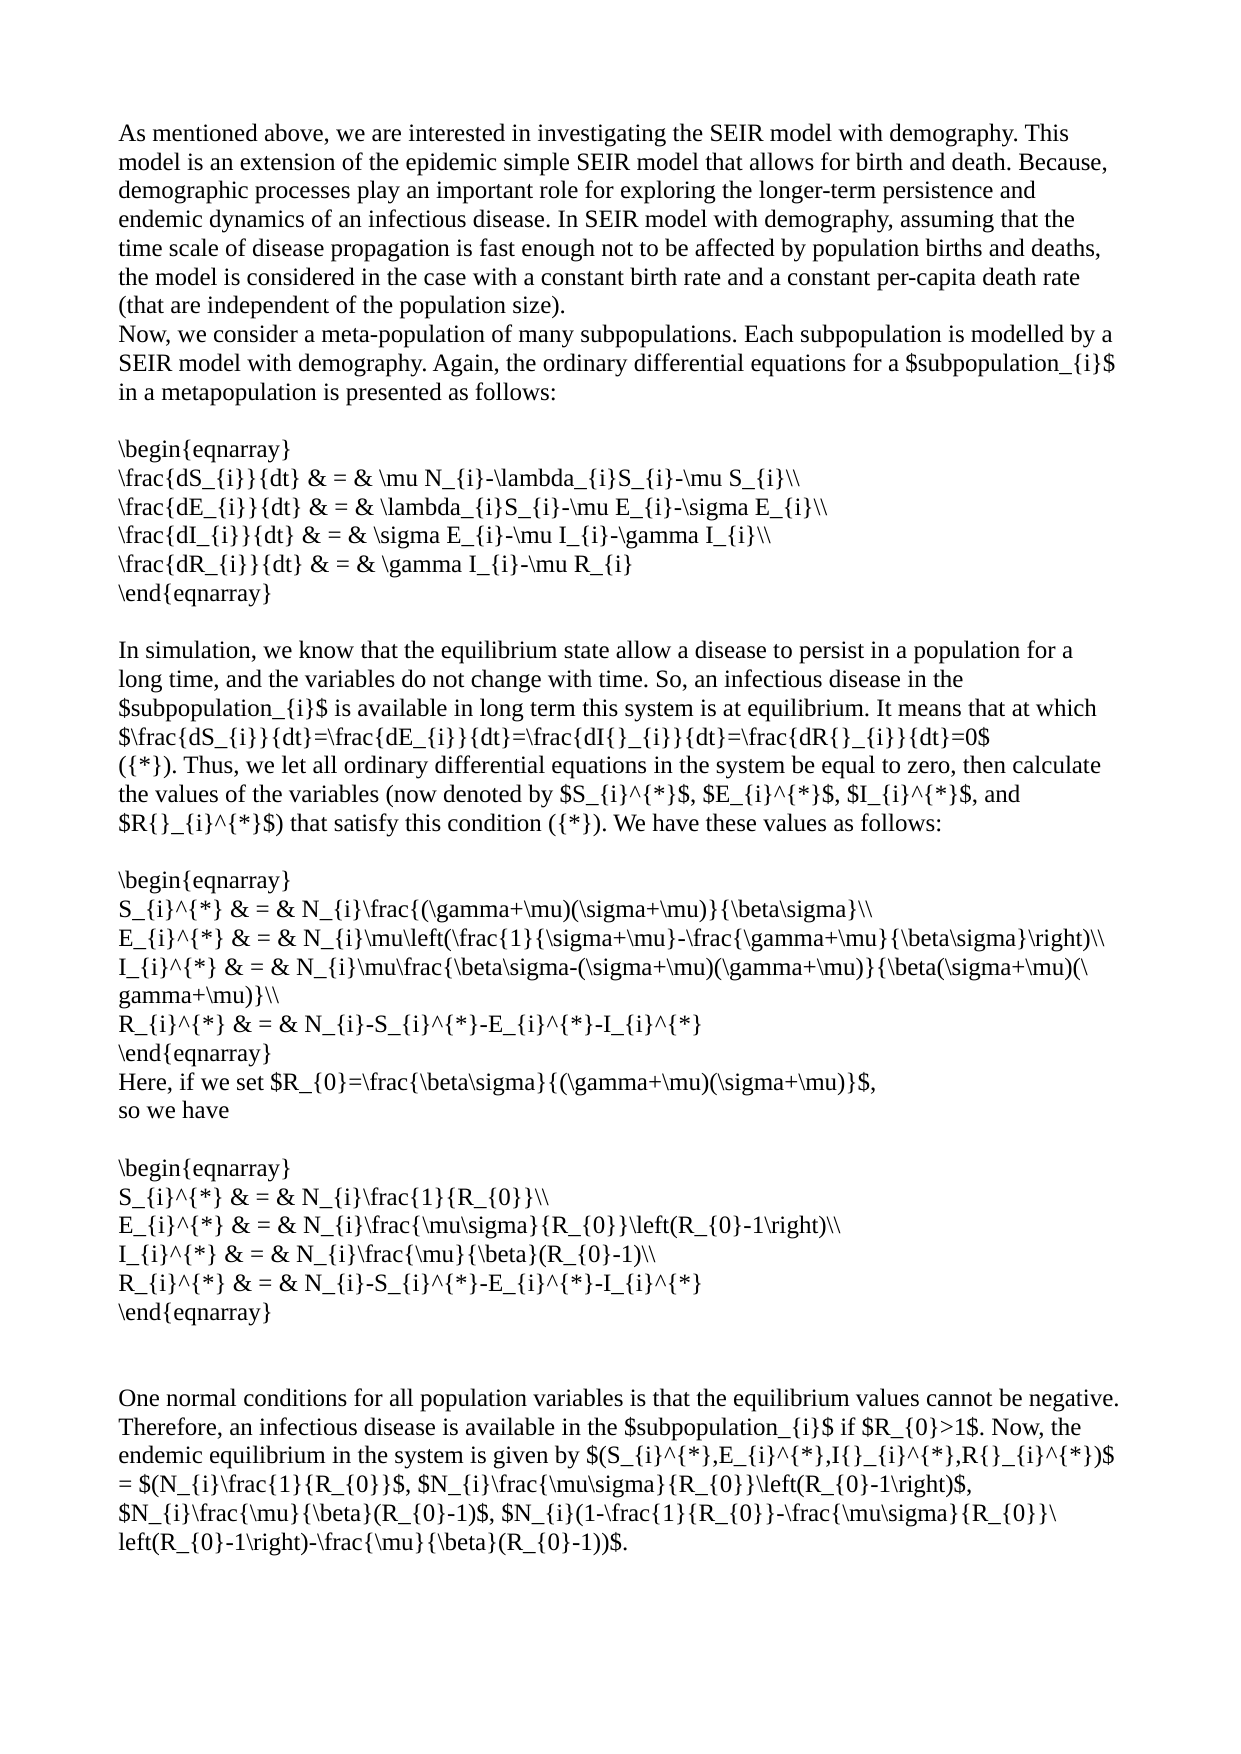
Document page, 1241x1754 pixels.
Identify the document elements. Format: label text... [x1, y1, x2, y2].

text S_{i}^{*} & = & N_{i}\frac{(\gamma+\mu)(\sigma+\mu)}{\beta\sigma}\\ [118, 894, 1122, 923]
text \begin{eqnarray} [118, 434, 1122, 463]
text \end{eqnarray} [118, 1297, 1122, 1326]
text I_{i}^{*} & = & N_{i}\mu\frac{\beta\sigma-(\sigma+\mu)(\gamma+\mu)}{\beta(\sigma+\mu)(\gamma+\mu)}\\ [118, 952, 1122, 1009]
text $N_{i}\frac{\mu}{\beta}(R_{0}-1)$, $N_{i}(1-\frac{1}{R_{0}}-\frac{\mu\sigma}{R_{0}}\left(R_{0}-1\right)-\frac{\mu}{\beta}(R_{0}-1))$. [118, 1498, 1122, 1556]
text \end{eqnarray} [118, 1038, 1122, 1067]
text Here, if we set $R_{0}=\frac{\beta\sigma}{(\gamma+\mu)(\sigma+\mu)}$, [118, 1067, 1122, 1096]
text ({*}). Thus, we let all ordinary differential equations in the system be equal to zero, then calculate the values of the variables (now denoted by $S_{i}^{*}$, $E_{i}^{*}$, $I_{i}^{*}$, and $R{}_{i}^{*}$) that satisfy this condition ({*}). We have these values as follows: [118, 751, 1122, 837]
text E_{i}^{*} & = & N_{i}\frac{\mu\sigma}{R_{0}}\left(R_{0}-1\right)\\ [118, 1211, 1122, 1239]
text \frac{dE_{i}}{dt} & = & \lambda_{i}S_{i}-\mu E_{i}-\sigma E_{i}\\ [118, 492, 1122, 521]
text \begin{eqnarray} [118, 1153, 1122, 1182]
text One normal conditions for all population variables is that the equilibrium values cannot be negative. Therefore, an infectious disease is available in the $subpopulation_{i}$ if $R_{0}>1$. Now, the endemic equilibrium in the system is given by $(S_{i}^{*},E_{i}^{*},I{}_{i}^{*},R{}_{i}^{*})$ [118, 1383, 1122, 1469]
text R_{i}^{*} & = & N_{i}-S_{i}^{*}-E_{i}^{*}-I_{i}^{*} [118, 1268, 1122, 1297]
text \frac{dI_{i}}{dt} & = & \sigma E_{i}-\mu I_{i}-\gamma I_{i}\\ [118, 521, 1122, 549]
text E_{i}^{*} & = & N_{i}\mu\left(\frac{1}{\sigma+\mu}-\frac{\gamma+\mu}{\beta\sigma}\right)\\ [118, 923, 1122, 952]
text \frac{dS_{i}}{dt} & = & \mu N_{i}-\lambda_{i}S_{i}-\mu S_{i}\\ [118, 463, 1122, 492]
text \begin{eqnarray} [118, 866, 1122, 894]
text R_{i}^{*} & = & N_{i}-S_{i}^{*}-E_{i}^{*}-I_{i}^{*} [118, 1009, 1122, 1038]
text so we have [118, 1096, 1122, 1124]
text = $(N_{i}\frac{1}{R_{0}}$, $N_{i}\frac{\mu\sigma}{R_{0}}\left(R_{0}-1\right)$, [118, 1469, 1122, 1498]
text \frac{dR_{i}}{dt} & = & \gamma I_{i}-\mu R_{i} [118, 549, 1122, 578]
text S_{i}^{*} & = & N_{i}\frac{1}{R_{0}}\\ [118, 1182, 1122, 1211]
text As mentioned above, we are interested in investigating the SEIR model with demography. This model is an extension of the epidemic simple SEIR model that allows for birth and death. Because, demographic processes play an important role for exploring the longer-term persistence and endemic dynamics of an infectious disease. In SEIR model with demography, assuming that the time scale of disease propagation is fast enough not to be affected by population births and deaths, the model is considered in the case with a constant birth rate and a constant per-capita death rate (that are independent of the population size). [118, 118, 1122, 319]
text I_{i}^{*} & = & N_{i}\frac{\mu}{\beta}(R_{0}-1)\\ [118, 1239, 1122, 1268]
text Now, we consider a meta-population of many subpopulations. Each subpopulation is modelled by a SEIR model with demography. Again, the ordinary differential equations for a $subpopulation_{i}$ in a metapopulation is presented as follows: [118, 319, 1122, 406]
text \end{eqnarray} [118, 578, 1122, 607]
text In simulation, we know that the equilibrium state allow a disease to persist in a population for a long time, and the variables do not change with time. So, an infectious disease in the $subpopulation_{i}$ is available in long term this system is at equilibrium. It means that at which $\frac{dS_{i}}{dt}=\frac{dE_{i}}{dt}=\frac{dI{}_{i}}{dt}=\frac{dR{}_{i}}{dt}=0$ [118, 636, 1122, 751]
